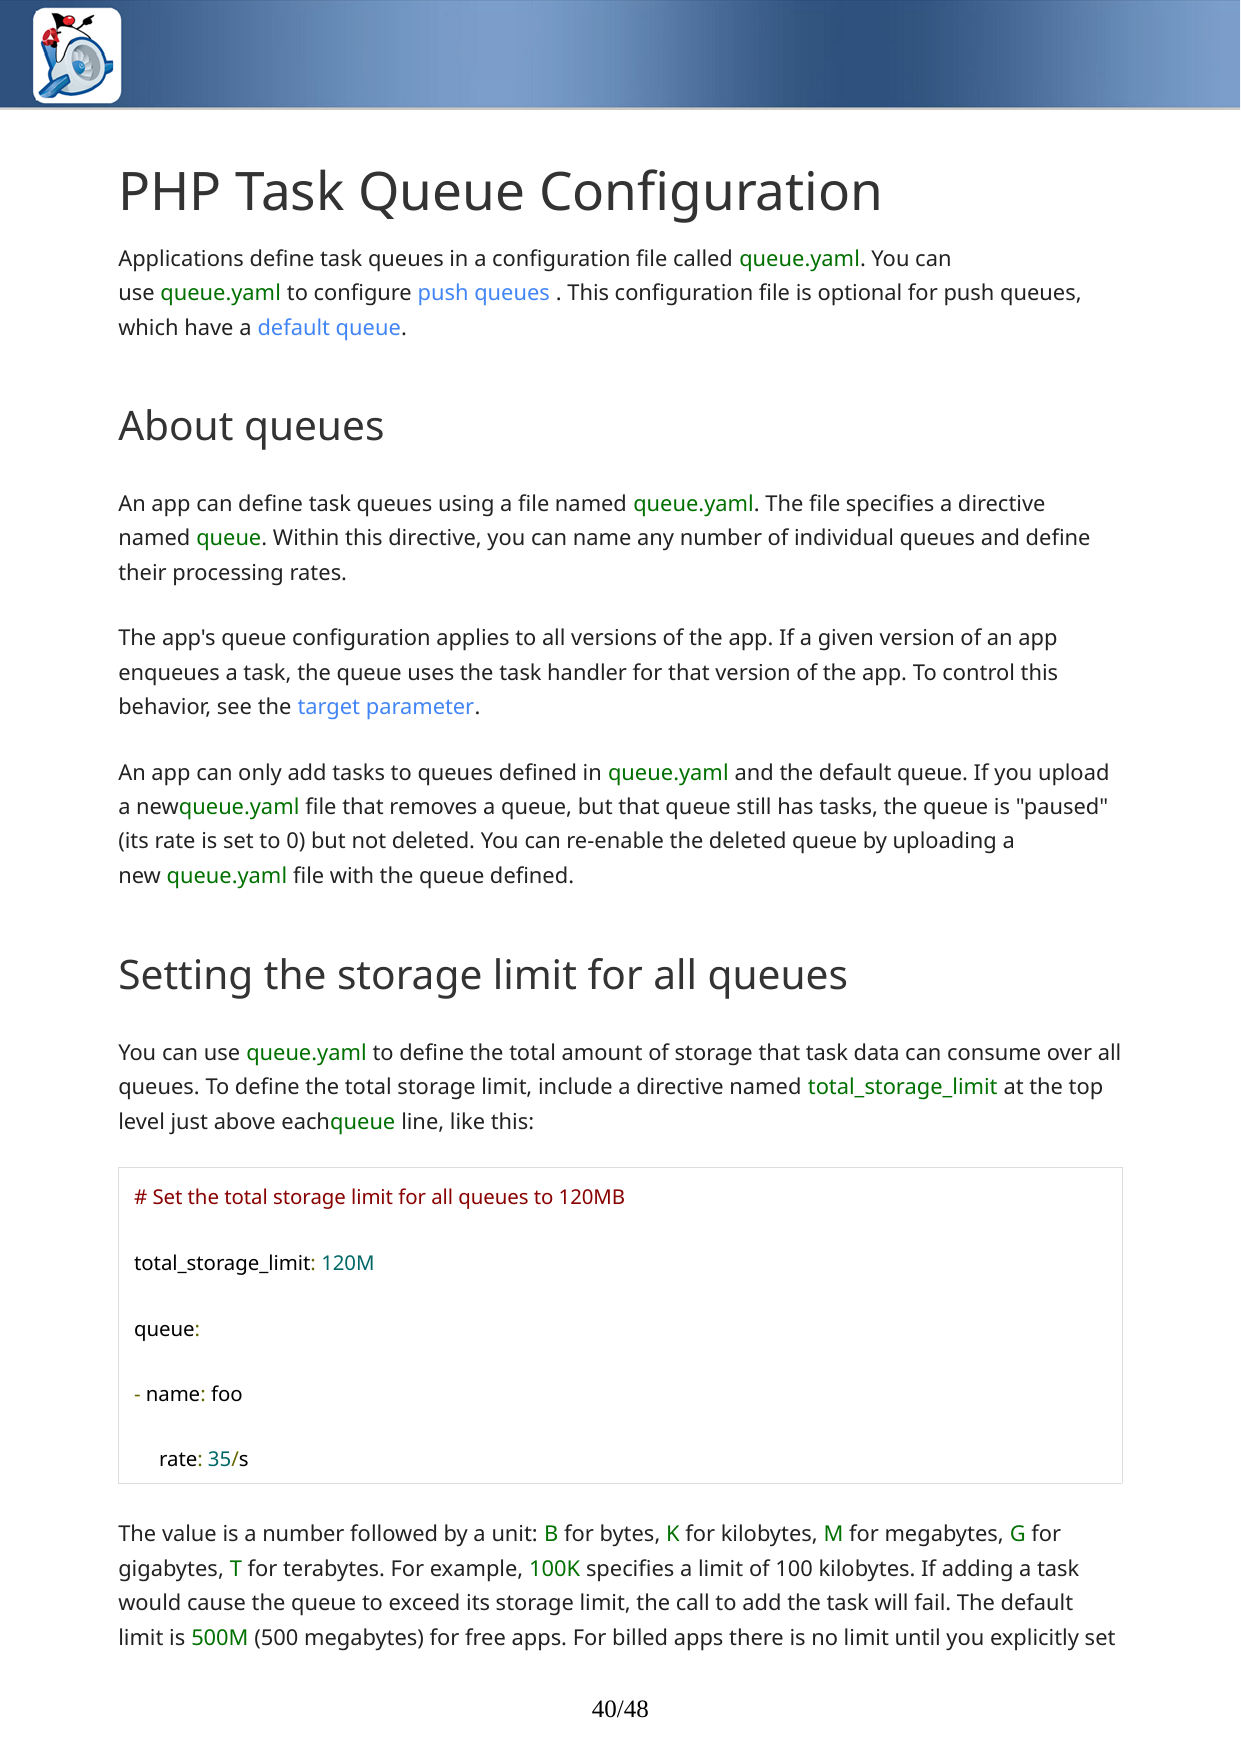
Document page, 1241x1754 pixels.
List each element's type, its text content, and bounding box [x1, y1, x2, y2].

text An app can only add tasks to queues defined in queue.yaml and the default queue. If you upload a newqueue.yaml file that removes a queue, but that queue still has tasks, the queue is "paused" (its rate is set to 0) but not deleted. You can re-enable the deleted queue by uploading a new queue.yaml file with the queue defined. [118, 752, 1122, 889]
text An app can define task queues using a file named queue.yaml. The file specifies a directive named queue. Within this directive, you can name any number of individual queues and define their processing rates. [118, 483, 1122, 586]
subtitle PHP Task Queue Configuration [118, 153, 1122, 226]
picture [0, 0, 1241, 110]
text Applications define task queues in a configuration file called queue.yaml. You can use queue.yaml to configure push queues . This configuration file is optional for push queues, which have a default queue. [118, 238, 1122, 342]
subtitle About queues [118, 397, 1122, 452]
text The value is a number followed by a unit: B for bytes, K for kilobytes, M for megabytes, G for gigabytes, T for terabytes. For example, 100K specifies a limit of 100 kilobytes. If adding a task would cause the queue to exceed its storage limit, the call to add the task will fail. The default limit is 500M (500 megabytes) for free apps. For billed apps there is no limit until you explicitly set [118, 1514, 1122, 1651]
text The app's queue configuration applies to all versions of the app. If a given version of an app enqueues a task, the queue uses the task handler for that version of the app. To control this behavior, see the target parameter. [118, 618, 1122, 721]
text - name: foo [119, 1364, 1122, 1407]
text rate: 35/s [119, 1429, 1122, 1483]
subtitle Setting the storage limit for all queues [118, 946, 1122, 1001]
text total_storage_limit: 120M [119, 1232, 1122, 1276]
text You can use queue.yaml to define the total amount of storage that task data can consume over all queues. To define the total storage limit, include a directive named total_storage_limit at the top level just above eachqueue line, like this: [118, 1032, 1122, 1136]
text # Set the total storage limit for all queues to 120MB [119, 1168, 1122, 1211]
text queue: [119, 1298, 1122, 1342]
